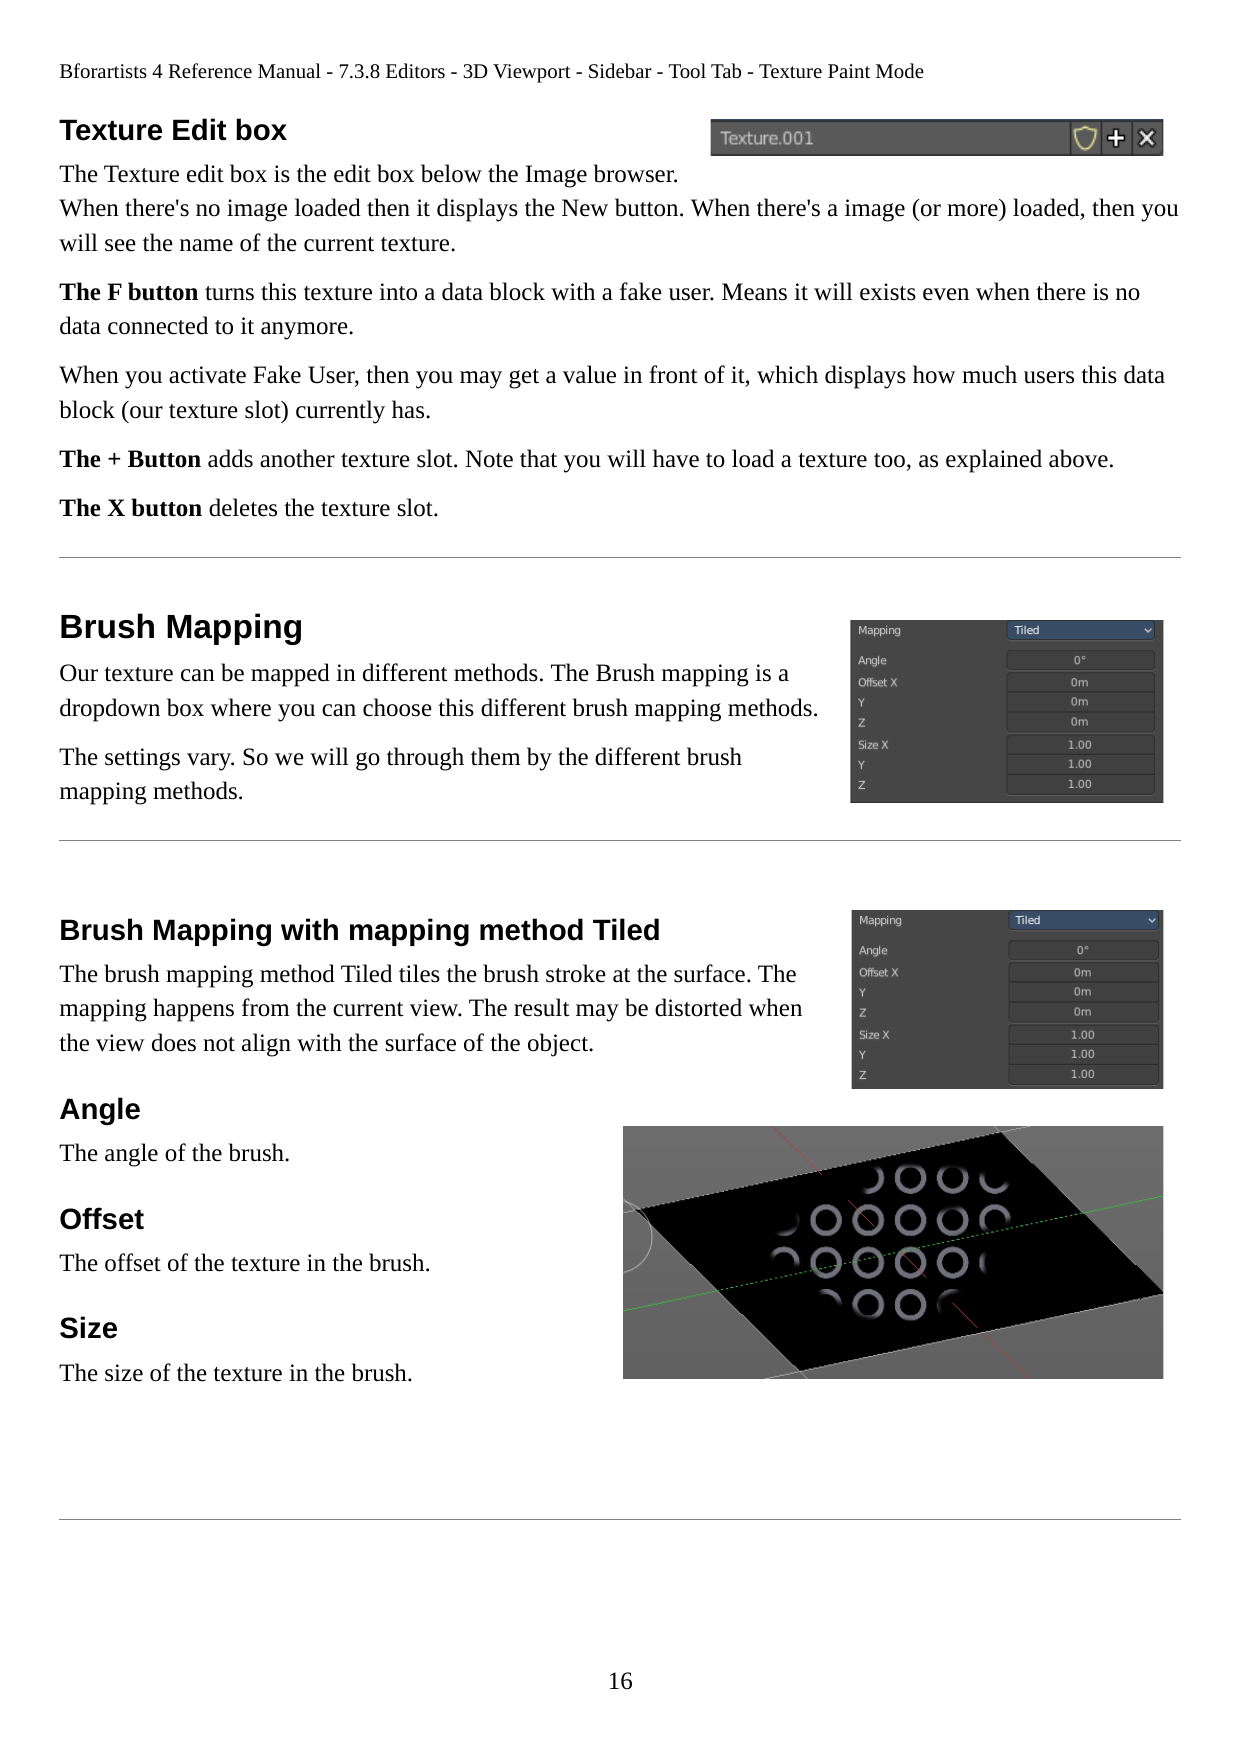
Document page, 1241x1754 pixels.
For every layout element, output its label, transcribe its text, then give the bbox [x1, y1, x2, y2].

text The X button deletes the texture slot. [59, 493, 1181, 522]
text The angle of the brush. [59, 1138, 623, 1167]
text The size of the texture in the brush. [59, 1358, 1181, 1386]
subtitle Brush Mapping with mapping method Tiled [59, 913, 851, 947]
text [1164, 1138, 1181, 1167]
text The settings vary. So we will go through them by the different brush mapping methods. [59, 742, 1181, 805]
text The Texture edit box is the edit box below the Image browser. When there's no image loaded then it displays the New button. When there's a image (or more) loaded, then you will see the name of the current texture. [59, 159, 1181, 257]
text Our texture can be mapped in different methods. The Brush mapping is a dropdown box where you can choose this different brush mapping methods. [59, 658, 850, 721]
picture [851, 910, 1164, 1089]
text When you activate Fake User, then you may get a value in front of it, which displays how much users this data block (our texture slot) currently has. [59, 360, 1181, 424]
subtitle Brush Mapping [59, 607, 1181, 646]
picture [850, 620, 1164, 803]
subtitle [1164, 1202, 1181, 1235]
text The + Button adds another texture slot. Note that you will have to load a texture too, as explained above. [59, 444, 1181, 473]
text The brush mapping method Tiled tiles the brush stroke at the surface. The mapping happens from the current view. The result may be distorted when the view does not align with the surface of the object. [59, 959, 851, 1057]
subtitle Angle [59, 1092, 1181, 1125]
text The offset of the texture in the brush. [59, 1248, 623, 1277]
picture [710, 119, 1164, 156]
subtitle Size [59, 1311, 623, 1345]
subtitle Texture Edit box [59, 113, 1181, 146]
text The F button turns this texture into a data block with a fake user. Means it will exists even when there is no data connected to it anymore. [59, 277, 1181, 340]
subtitle [1164, 1311, 1181, 1345]
picture [623, 1126, 1164, 1379]
subtitle Offset [59, 1202, 623, 1235]
